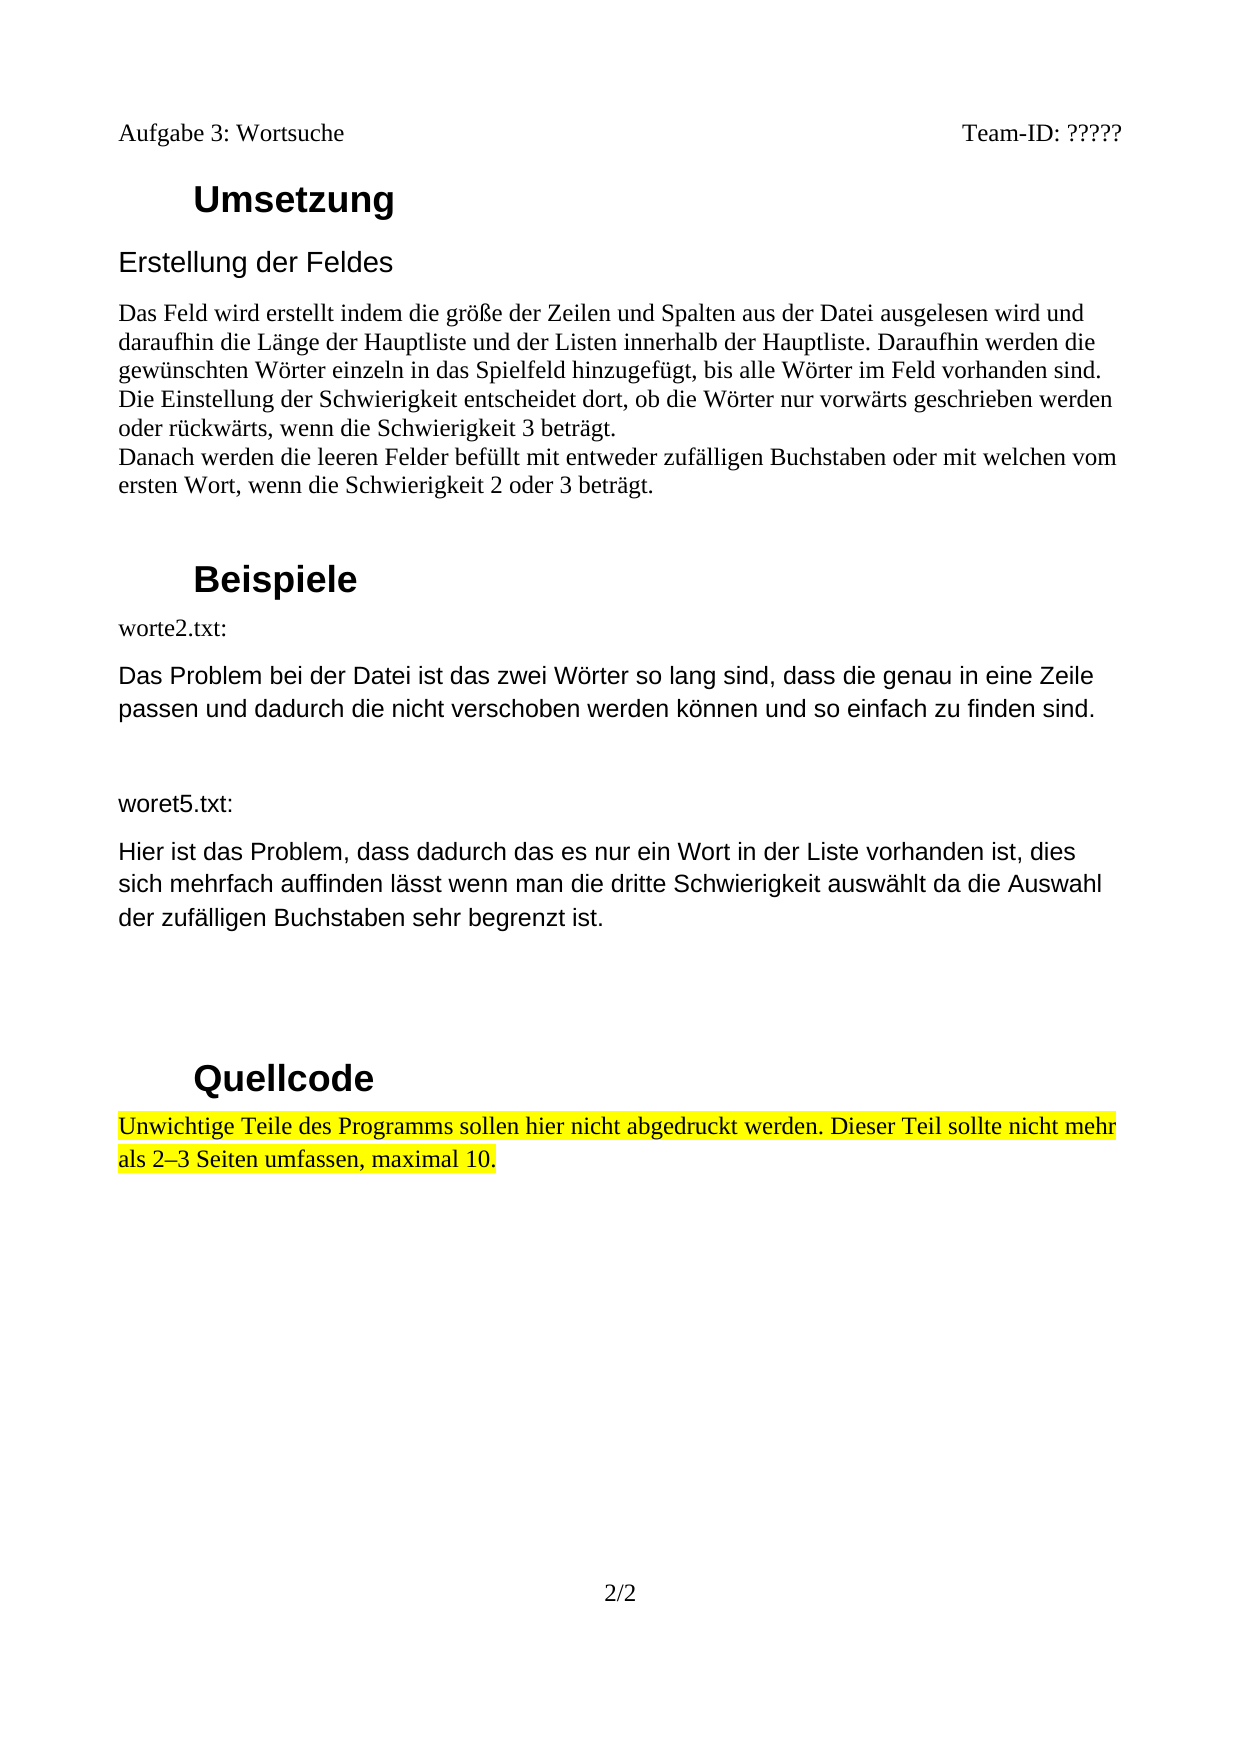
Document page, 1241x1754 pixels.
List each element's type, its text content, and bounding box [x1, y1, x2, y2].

text Das Feld wird erstellt indem die größe der Zeilen und Spalten aus der Datei ausgelesen wird und daraufhin die Länge der Hauptliste und der Listen innerhalb der Hauptliste. Daraufhin werden die gewünschten Wörter einzeln in das Spielfeld hinzugefügt, bis alle Wörter im Feld vorhanden sind. Die Einstellung der Schwierigkeit entscheidet dort, ob die Wörter nur vorwärts geschrieben werden oder rückwärts, wenn die Schwierigkeit 3 beträgt. [118, 298, 1122, 442]
text Unwichtige Teile des Programms sollen hier nicht abgedruckt werden. Dieser Teil sollte nicht mehr als 2–3 Seiten umfassen, maximal 10. [118, 1111, 1122, 1173]
subtitle Umsetzung [118, 177, 1122, 220]
text Das Problem bei der Datei ist das zwei Wörter so lang sind, dass die genau in eine Zeile passen und dadurch die nicht verschoben werden können und so einfach zu finden sind. [118, 661, 1122, 722]
text woret5.txt: [118, 789, 1122, 818]
text Danach werden die leeren Felder befüllt mit entweder zufälligen Buchstaben oder mit welchen vom ersten Wort, wenn die Schwierigkeit 2 oder 3 beträgt. [118, 442, 1122, 499]
subtitle Quellcode [118, 1056, 1122, 1099]
text Hier ist das Problem, dass dadurch das es nur ein Wort in der Liste vorhanden ist, dies sich mehrfach auffinden lässt wenn man die dritte Schwierigkeit auswählt da die Auswahl der zufälligen Buchstaben sehr begrenzt ist. [118, 836, 1122, 931]
text worte2.txt: [118, 613, 1122, 642]
subtitle Beispiele [118, 557, 1122, 601]
subtitle Erstellung der Feldes [118, 245, 1122, 278]
